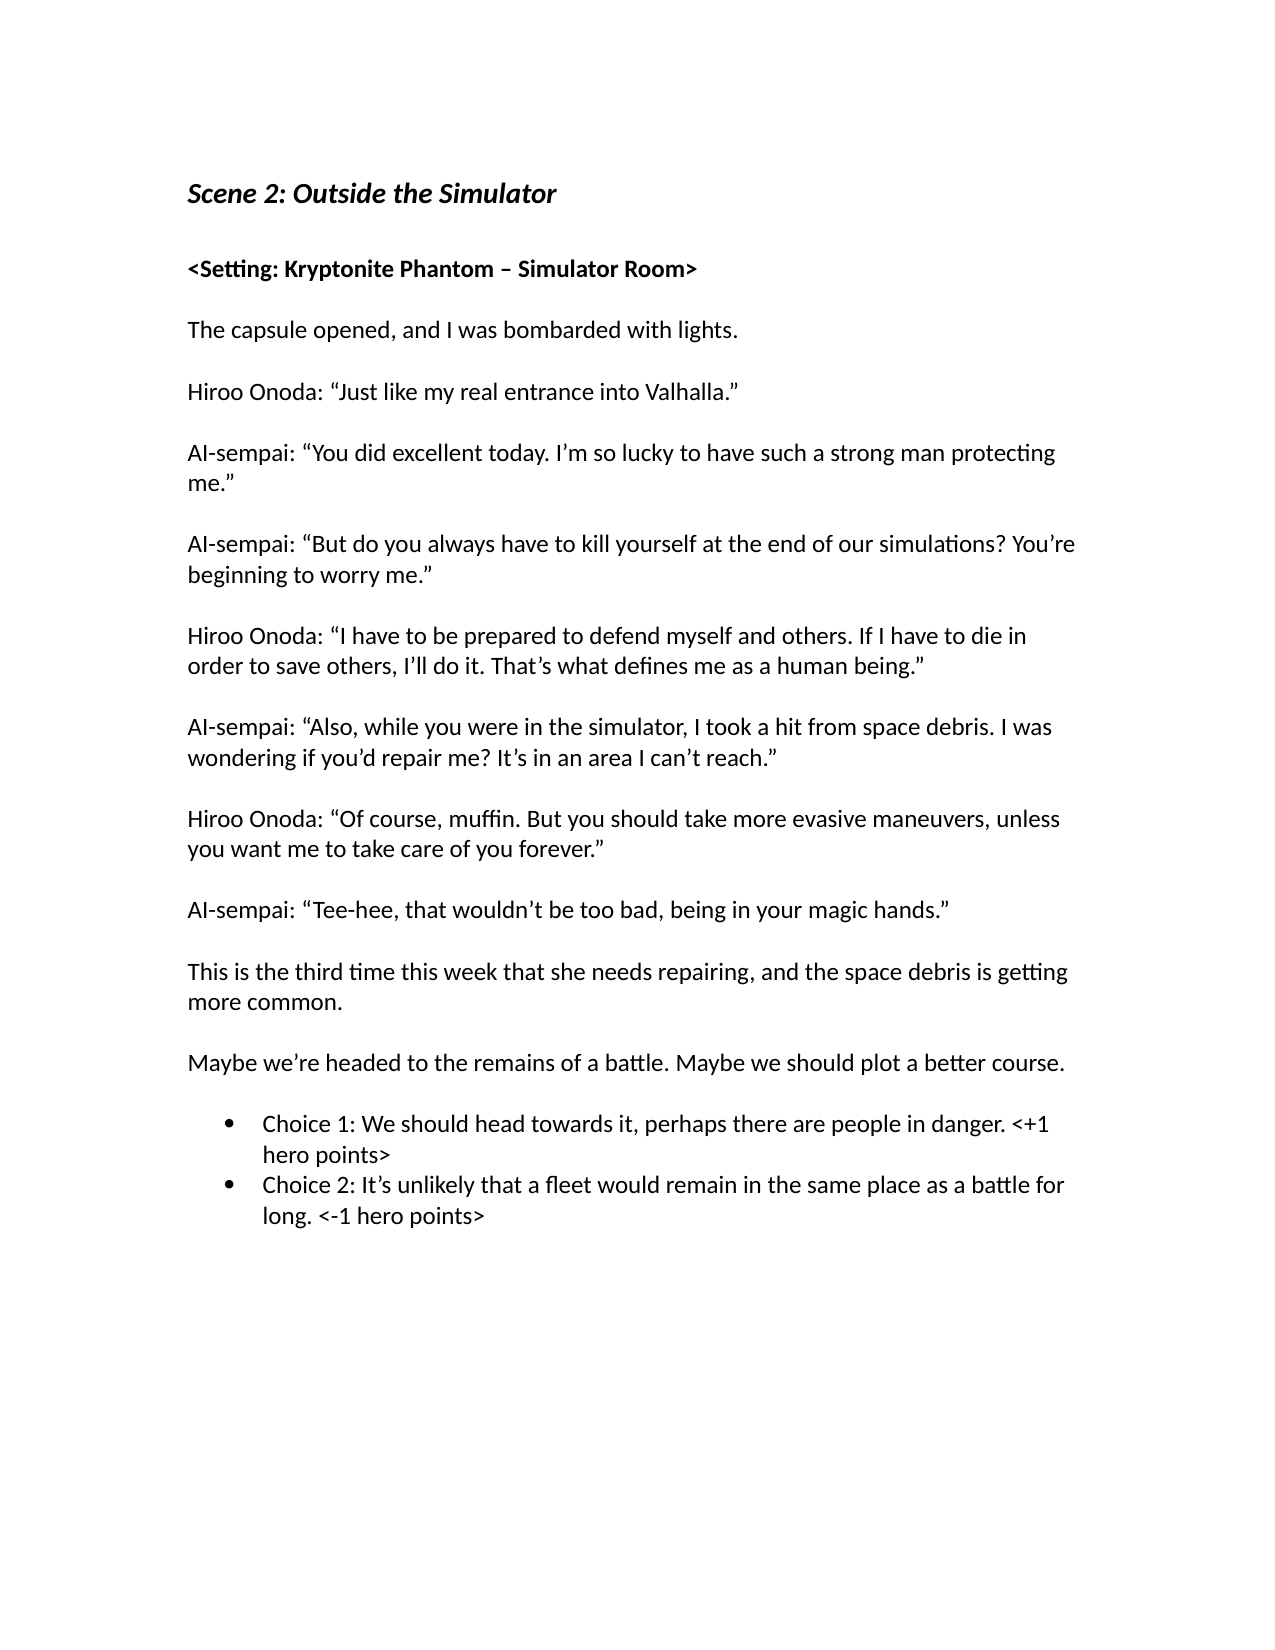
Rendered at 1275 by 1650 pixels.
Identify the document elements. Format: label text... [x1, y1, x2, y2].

text The capsule opened, and I was bombarded with lights. [187, 315, 1087, 345]
text Hiroo Onoda: “I have to be prepared to defend myself and others. If I have to die in order to save others, I’ll do it. That’s what defines me as a human being.” [187, 620, 1087, 681]
text AI-sempai: “But do you always have to kill yourself at the end of our simulations? You’re beginning to worry me.” [187, 528, 1087, 589]
text Hiroo Onoda: “Of course, muffin. But you should take more evasive maneuvers, unless you want me to take care of you forever.” [187, 803, 1087, 864]
list Choice 1: We should head towards it, perhaps there are people in danger. <+1 hero points> [225, 1108, 1087, 1169]
subtitle Scene 2: Outside the Simulator [187, 175, 1087, 211]
list Choice 2: It’s unlikely that a fleet would remain in the same place as a battle for long. <-1 hero points> [225, 1169, 1087, 1230]
text AI-sempai: “Also, while you were in the simulator, I took a hit from space debris. I was wondering if you’d repair me? It’s in an area I can’t reach.” [187, 711, 1087, 772]
text Maybe we’re headed to the remains of a battle. Maybe we should plot a better course. [187, 1047, 1087, 1078]
text This is the third time this week that she needs repairing, and the space debris is getting more common. [187, 956, 1087, 1017]
text AI-sempai: “You did excellent today. I’m so lucky to have such a strong man protecting me.” [187, 437, 1087, 498]
text <Setting: Kryptonite Phantom – Simulator Room> [187, 254, 1087, 284]
text Hiroo Onoda: “Just like my real entrance into Valhalla.” [187, 376, 1087, 406]
text AI-sempai: “Tee-hee, that wouldn’t be too bad, being in your magic hands.” [187, 894, 1087, 925]
